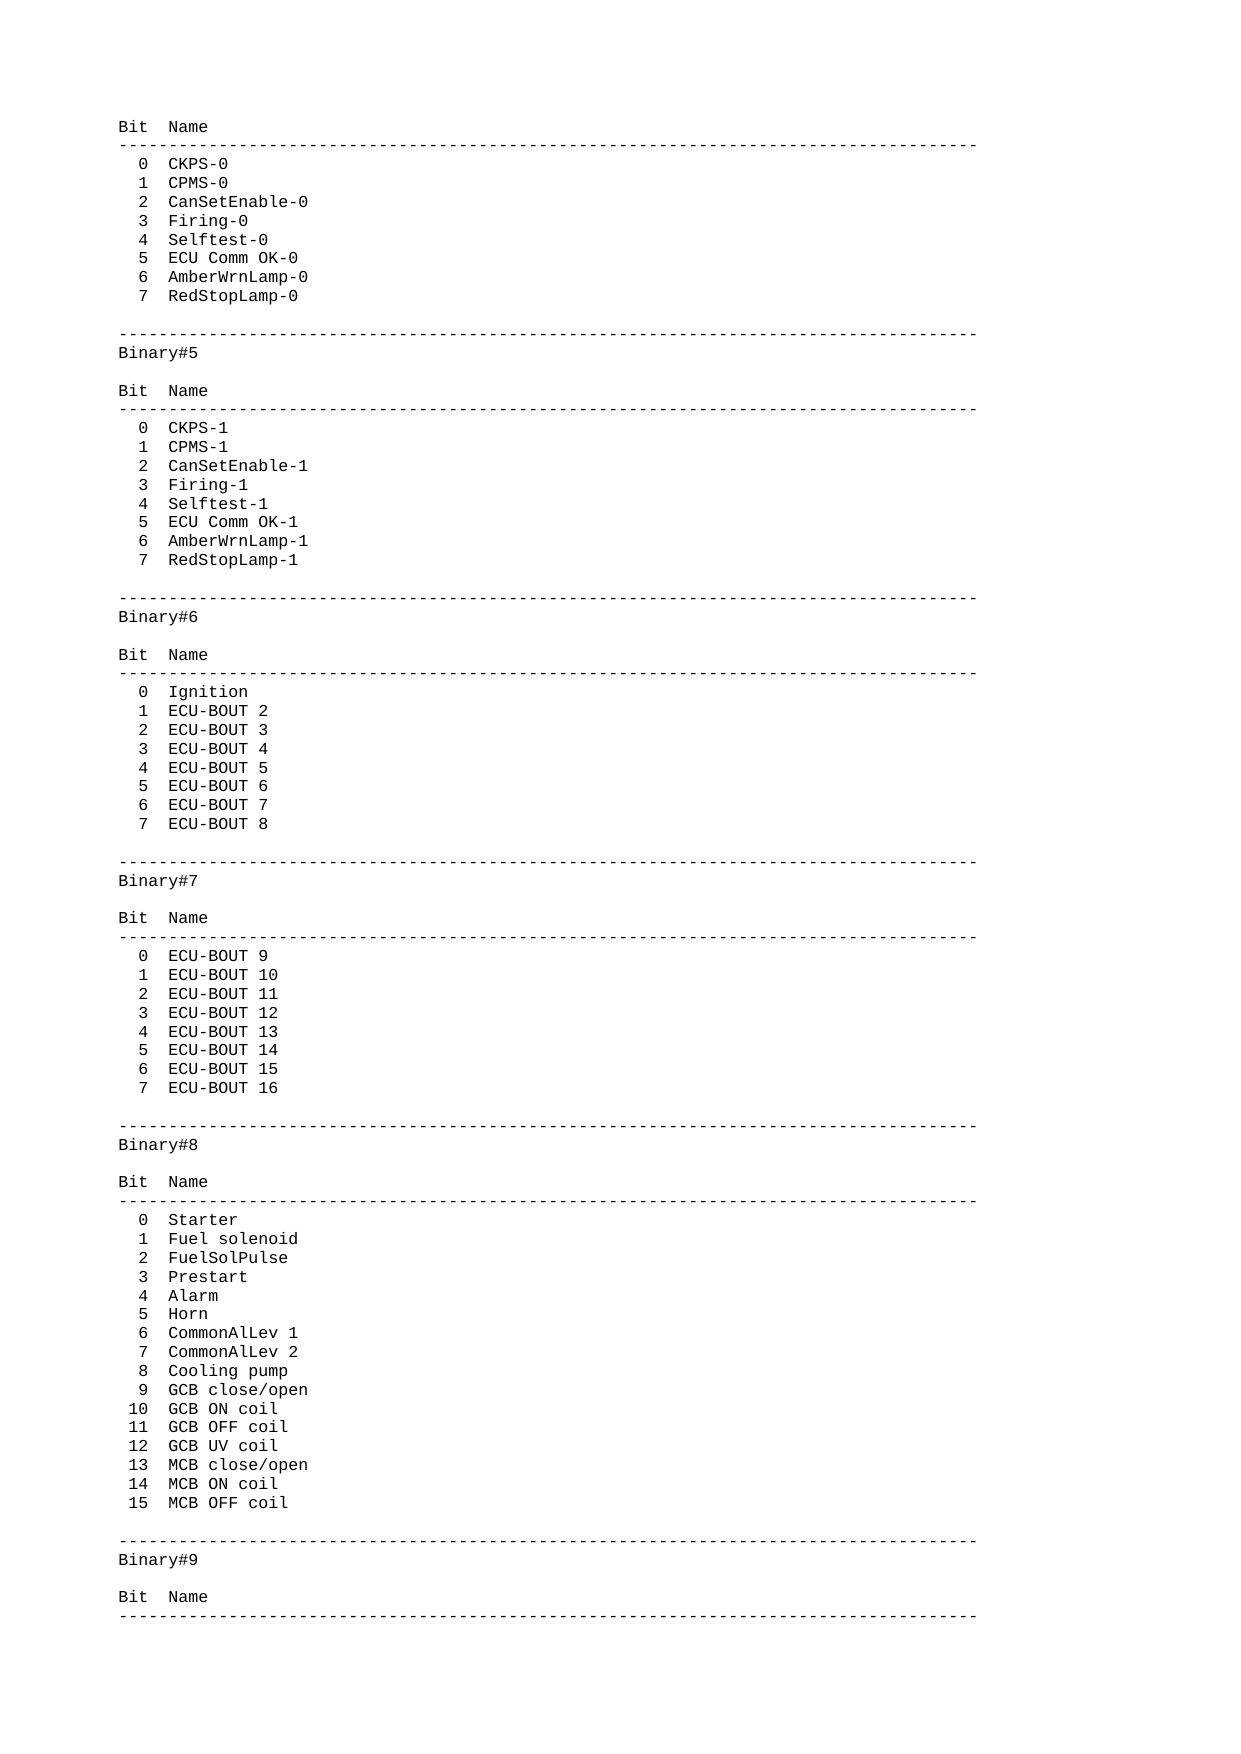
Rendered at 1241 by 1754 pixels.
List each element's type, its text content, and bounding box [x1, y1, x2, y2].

text 4 ECU-BOUT 5 [118, 759, 1122, 778]
text 2 ECU-BOUT 11 [118, 985, 1122, 1004]
text 0 Starter [118, 1212, 1122, 1231]
text -------------------------------------------------------------------------------------- [118, 1117, 1122, 1136]
text Binary#5 [118, 344, 1122, 363]
text 5 ECU Comm OK-1 [118, 514, 1122, 533]
text 0 ECU-BOUT 9 [118, 948, 1122, 967]
text -------------------------------------------------------------------------------------- [118, 1608, 1122, 1626]
text 1 CPMS-1 [118, 439, 1122, 457]
text 8 Cooling pump [118, 1362, 1122, 1381]
text Bit Name [118, 646, 1122, 665]
text 3 ECU-BOUT 12 [118, 1004, 1122, 1023]
text 9 GCB close/open [118, 1381, 1122, 1400]
text 3 Firing-0 [118, 212, 1122, 231]
text 7 ECU-BOUT 8 [118, 816, 1122, 834]
text -------------------------------------------------------------------------------------- [118, 1193, 1122, 1212]
text 4 Selftest-1 [118, 495, 1122, 514]
text 4 Alarm [118, 1287, 1122, 1306]
text Bit Name [118, 118, 1122, 137]
text -------------------------------------------------------------------------------------- [118, 853, 1122, 872]
text -------------------------------------------------------------------------------------- [118, 665, 1122, 684]
text 1 ECU-BOUT 2 [118, 703, 1122, 721]
text 6 AmberWrnLamp-0 [118, 269, 1122, 288]
text Bit Name [118, 1589, 1122, 1608]
text 2 ECU-BOUT 3 [118, 721, 1122, 740]
text -------------------------------------------------------------------------------------- [118, 326, 1122, 344]
text 2 CanSetEnable-1 [118, 457, 1122, 476]
text 0 Ignition [118, 684, 1122, 703]
text 3 ECU-BOUT 4 [118, 740, 1122, 759]
text Bit Name [118, 382, 1122, 401]
text -------------------------------------------------------------------------------------- [118, 1532, 1122, 1551]
text 4 ECU-BOUT 13 [118, 1023, 1122, 1042]
text 7 RedStopLamp-1 [118, 552, 1122, 571]
text Binary#6 [118, 608, 1122, 627]
text 3 Prestart [118, 1268, 1122, 1287]
text Bit Name [118, 910, 1122, 929]
text 7 ECU-BOUT 16 [118, 1080, 1122, 1098]
text Binary#9 [118, 1551, 1122, 1570]
text 13 MCB close/open [118, 1457, 1122, 1476]
text 12 GCB UV coil [118, 1438, 1122, 1457]
text 7 RedStopLamp-0 [118, 288, 1122, 307]
text 0 CKPS-1 [118, 420, 1122, 439]
text 2 CanSetEnable-0 [118, 193, 1122, 212]
text 5 ECU Comm OK-0 [118, 250, 1122, 269]
text 1 ECU-BOUT 10 [118, 967, 1122, 985]
text Binary#8 [118, 1136, 1122, 1155]
text 3 Firing-1 [118, 476, 1122, 495]
text 6 ECU-BOUT 7 [118, 797, 1122, 816]
text Binary#7 [118, 872, 1122, 891]
text -------------------------------------------------------------------------------------- [118, 589, 1122, 608]
text 14 MCB ON coil [118, 1476, 1122, 1494]
text 6 AmberWrnLamp-1 [118, 533, 1122, 552]
text 1 CPMS-0 [118, 175, 1122, 193]
text -------------------------------------------------------------------------------------- [118, 929, 1122, 948]
text 10 GCB ON coil [118, 1400, 1122, 1419]
text 5 ECU-BOUT 14 [118, 1042, 1122, 1061]
text 6 CommonAlLev 1 [118, 1325, 1122, 1344]
text 0 CKPS-0 [118, 156, 1122, 175]
text 15 MCB OFF coil [118, 1494, 1122, 1513]
text 5 Horn [118, 1306, 1122, 1325]
text 5 ECU-BOUT 6 [118, 778, 1122, 797]
text 6 ECU-BOUT 15 [118, 1061, 1122, 1080]
text 7 CommonAlLev 2 [118, 1344, 1122, 1362]
text 2 FuelSolPulse [118, 1249, 1122, 1268]
text -------------------------------------------------------------------------------------- [118, 401, 1122, 420]
text 1 Fuel solenoid [118, 1231, 1122, 1249]
text -------------------------------------------------------------------------------------- [118, 137, 1122, 156]
text 11 GCB OFF coil [118, 1419, 1122, 1438]
text 4 Selftest-0 [118, 231, 1122, 250]
text Bit Name [118, 1174, 1122, 1193]
